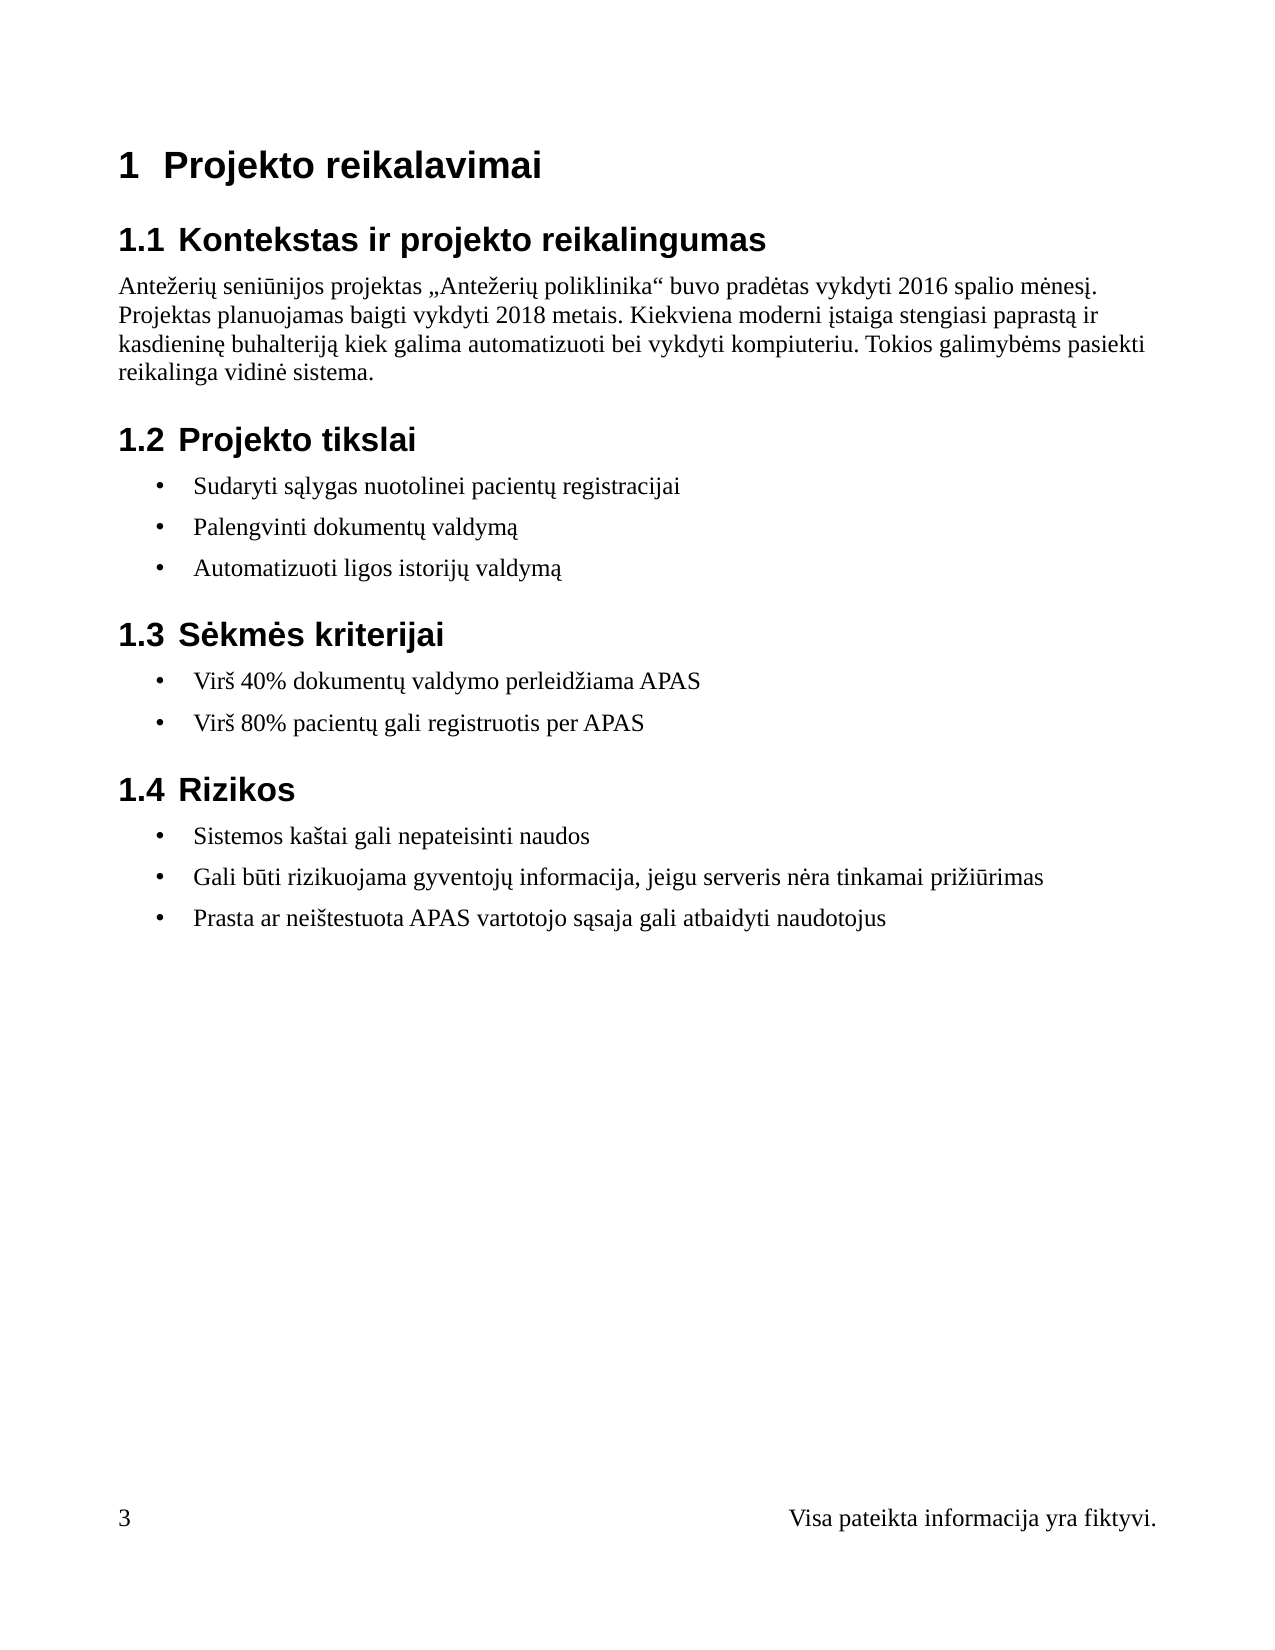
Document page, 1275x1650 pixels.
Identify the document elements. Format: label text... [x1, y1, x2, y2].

list Palengvinti dokumentų valdymą [156, 512, 1157, 541]
list Automatizuoti ligos istorijų valdymą [156, 553, 1157, 582]
subtitle Kontekstas ir projekto reikalingumas [118, 220, 1157, 259]
list Sistemos kaštai gali nepateisinti naudos [156, 821, 1157, 850]
subtitle Projekto tikslai [118, 419, 1157, 458]
list Virš 40% dokumentų valdymo perleidžiama APAS [156, 666, 1157, 695]
text Antežerių seniūnijos projektas „Antežerių poliklinika“ buvo pradėtas vykdyti 2016 spalio mėnesį. Projektas planuojamas baigti vykdyti 2018 metais. Kiekviena moderni įstaiga stengiasi paprastą ir kasdieninę buhalteriją kiek galima automatizuoti bei vykdyti kompiuteriu. Tokios galimybėms pasiekti reikalinga vidinė sistema. [118, 271, 1157, 386]
list Sudaryti sąlygas nuotolinei pacientų registracijai [156, 471, 1157, 499]
subtitle Rizikos [118, 770, 1157, 808]
list Gali būti rizikuojama gyventojų informacija, jeigu serveris nėra tinkamai prižiūrimas [156, 862, 1157, 891]
subtitle Projekto reikalavimai [118, 143, 1157, 187]
list Virš 80% pacientų gali registruotis per APAS [156, 708, 1157, 736]
list Prasta ar neištestuota APAS vartotojo sąsaja gali atbaidyti naudotojus [156, 903, 1157, 932]
subtitle Sėkmės kriterijai [118, 615, 1157, 654]
